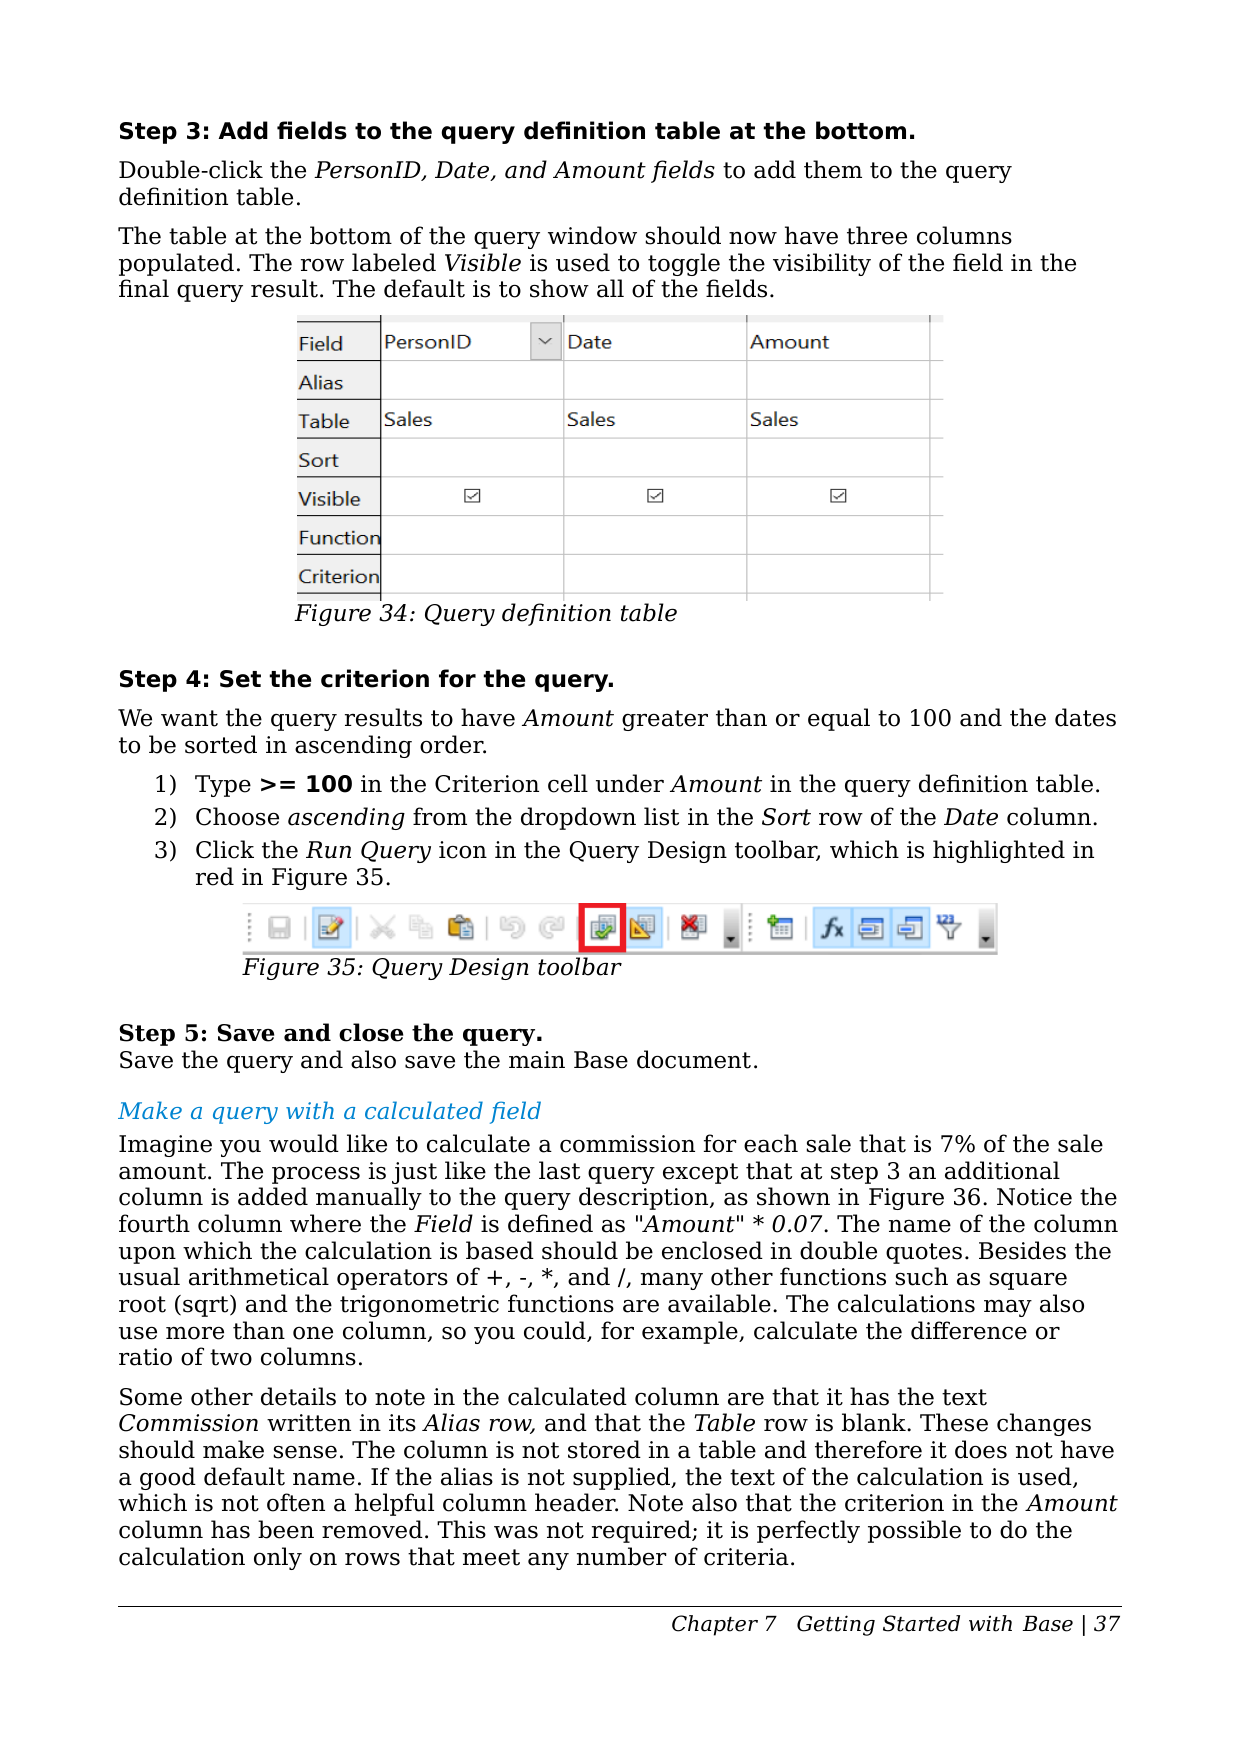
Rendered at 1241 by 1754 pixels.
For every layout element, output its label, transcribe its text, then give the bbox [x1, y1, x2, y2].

text Figure 35: Query Design toolbar [243, 955, 998, 981]
text Imagine you would like to calculate a commission for each sale that is 7% of the sale amount. The process is just like the last query except that at step 3 an additional column is added manually to the query description, as shown in Figure 36. Notice the fourth column where the Field is defined as "Amount" * 0.07. The name of the column upon which the calculation is based should be enclosed in double quotes. Besides the usual arithmetical operators of +, -, *, and /, many other functions such as square root (sqrt) and the trigonometric functions are available. The calculations may also use more than one column, so you could, for example, calculate the difference or ratio of two columns. [118, 1131, 1122, 1371]
list Type >= 100 in the Criterion cell under Amount in the query definition table. [177, 771, 1122, 798]
picture [297, 315, 944, 601]
list Choose ascending from the dropdown list in the Sort row of the Date column. [177, 804, 1122, 831]
text Step 3: Add fields to the query definition table at the bottom. [118, 118, 1122, 145]
text Figure 34: Query definition table [295, 316, 946, 627]
subtitle Make a query with a calculated field [118, 1098, 1122, 1125]
text Double-click the PersonID, Date, and Amount fields to add them to the query definition table. [118, 157, 1122, 211]
text Some other details to note in the calculated column are that it has the text Commission written in its Alias row, and that the Table row is blank. These changes should make sense. The column is not stored in a table and therefore it does not have a good default name. If the alias is not supplied, the text of the calculation is used, which is not often a helpful column header. Note also that the criterion in the Amount column has been removed. This was not required; it is perfectly possible to do the calculation only on rows that meet any number of criteria. [118, 1384, 1122, 1570]
text The table at the bottom of the query window should now have three columns populated. The row labeled Visible is used to toggle the visibility of the field in the final query result. The default is to show all of the fields. [118, 223, 1122, 303]
text Step 4: Set the criterion for the query. [118, 666, 1122, 693]
text Step 5: Save and close the query. [118, 1020, 1122, 1047]
text Save the query and also save the main Base document. [118, 1047, 1122, 1074]
picture [242, 903, 998, 955]
list Click the Run Query icon in the Query Design toolbar, which is highlighted in red in Figure 35. [177, 837, 1122, 891]
text We want the query results to have Amount greater than or equal to 100 and the dates to be sorted in ascending order. [118, 706, 1122, 759]
